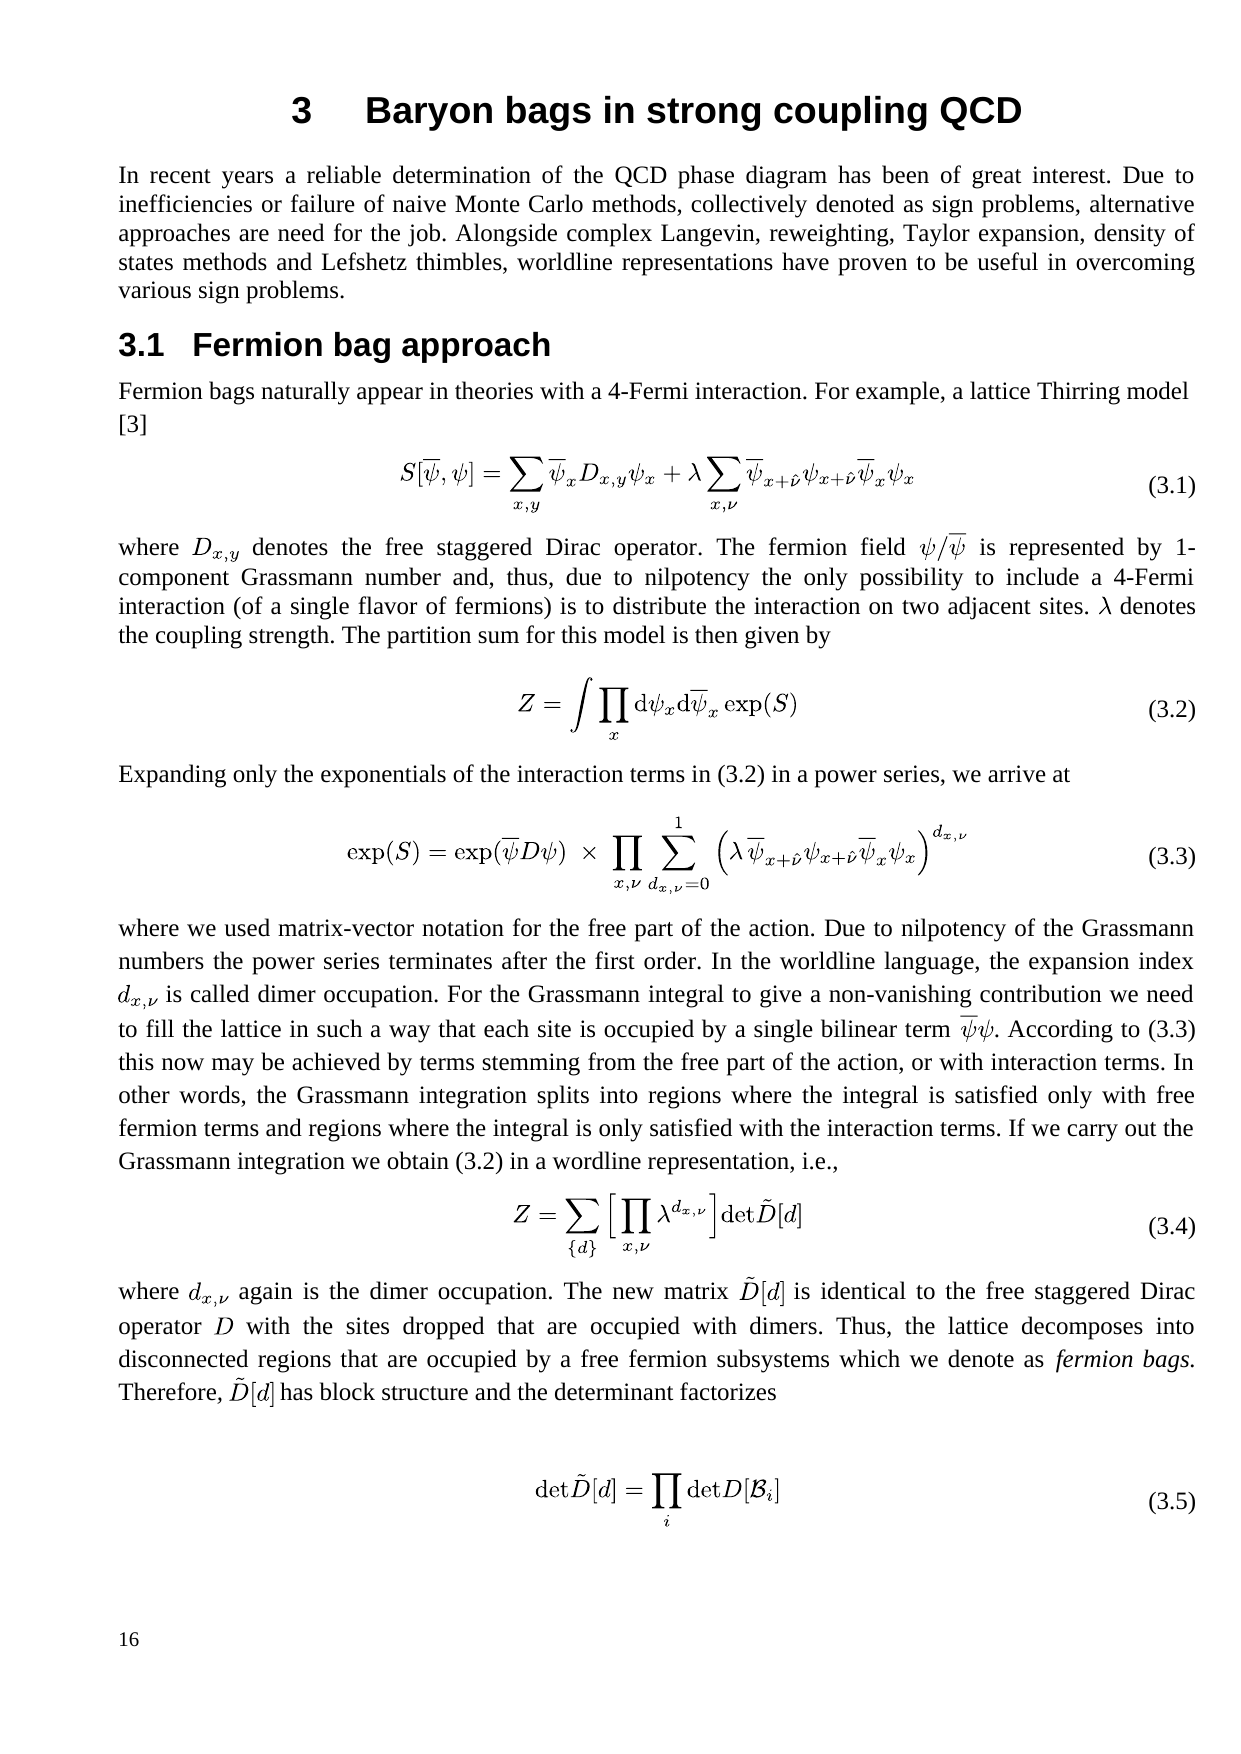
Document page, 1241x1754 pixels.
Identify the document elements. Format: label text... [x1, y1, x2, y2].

text [118, 1193, 610, 1258]
text Expanding only the exponentials of the interaction terms in (3.2) in a power series, we arrive at [118, 759, 1196, 788]
subtitle Baryon bags in strong coupling QCD [118, 89, 1196, 132]
text [118, 677, 609, 740]
text Fermion bags naturally appear in theories with a 4-Fermi interaction. For example, a lattice Thirring model [3] [118, 376, 1196, 438]
text (3.4) [592, 1193, 1196, 1258]
text where we used matrix-vector notation for the free part of the action. Due to nilpotency of the Grassmann numbers the power series terminates after the first order. In the worldline language, the expansion index is called dimer occupation. For the Grassmann integral to give a non-vanishing contribution we need to fill the lattice in such a way that each site is occupied by a single bilinear term . According to (3.3) this now may be achieved by terms stemming from the free part of the action, or with interaction terms. In other words, the Grassmann integration splits into regions where the integral is satisfied only with free fermion terms and regions where the integral is only satisfied with the interaction terms. If we carry out the Grassmann integration we obtain (3.2) in a wordline representation, i.e., [118, 913, 1196, 1174]
text [118, 457, 525, 513]
text [118, 1473, 666, 1527]
text (3.3) [672, 816, 1196, 894]
text In recent years a reliable determination of the QCD phase diagram has been of great interest. Due to inefficiencies or failure of naive Monte Carlo methods, collectively denoted as sign problems, alternative approaches are need for the job. Alongside complex Langevin, reweighting, Taylor expansion, density of states methods and Lefshetz thimbles, worldline representations have proven to be useful in overcoming various sign problems. [118, 161, 1196, 304]
text where again is the dimer occupation. The new matrix is identical to the free staggered Dirac operator with the sites dropped that are occupied with dimers. Thus, the lattice decomposes into disconnected regions that are occupied by a free fermion subsystems which we denote as fermion bags. Therefore, has block structure and the determinant factorizes [118, 1276, 1196, 1407]
subtitle Fermion bag approach [118, 325, 1196, 363]
text [118, 816, 677, 894]
text (3.5) [668, 1473, 1196, 1527]
text where denotes the free staggered Dirac operator. The fermion field is represented by 1-component Grassmann number and, thus, due to nilpotency the only possibility to include a 4-Fermi interaction (of a single flavor of fermions) is to distribute the interaction on two adjacent sites. denotes the coupling strength. The partition sum for this model is then given by [118, 532, 1196, 648]
text (3.2) [592, 677, 1196, 740]
text (3.1) [724, 457, 1196, 513]
